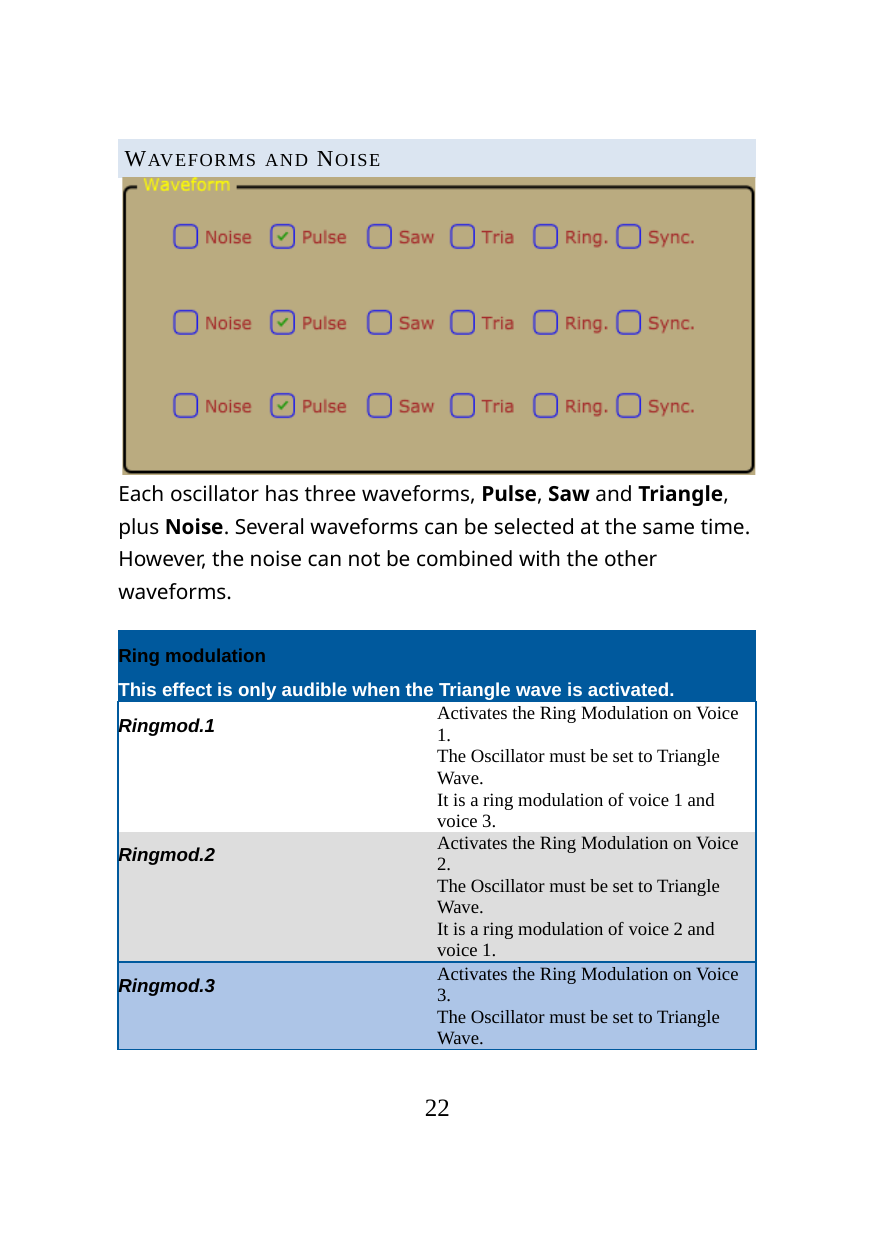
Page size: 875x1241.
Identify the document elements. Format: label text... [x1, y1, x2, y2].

table_cell Activates the Ring Modulation on Voice 3. The Oscillator must be set to Triangle Wave. [437, 963, 755, 1049]
table_cell Ringmod.1 [119, 702, 437, 832]
picture [122, 177, 756, 475]
table_cell Activates the Ring Modulation on Voice 2. The Oscillator must be set to Triangle Wave. It is a ring modulation of voice 2 and voice 1. [437, 832, 755, 961]
table_cell Ringmod.2 [119, 832, 437, 961]
text Each oscillator has three waveforms, Pulse, Saw and Triangle, plus Noise. Several waveforms can be selected at the same time. However, the noise can not be combined with the other waveforms. [118, 178, 756, 605]
table_header Ring modulation This effect is only audible when the Triangle wave is activated. [118, 630, 756, 701]
subtitle Waveforms and Noise [124, 145, 750, 172]
table_cell Ringmod.3 [119, 963, 437, 1049]
table_cell Activates the Ring Modulation on Voice 1. The Oscillator must be set to Triangle Wave. It is a ring modulation of voice 1 and voice 3. [437, 702, 755, 832]
